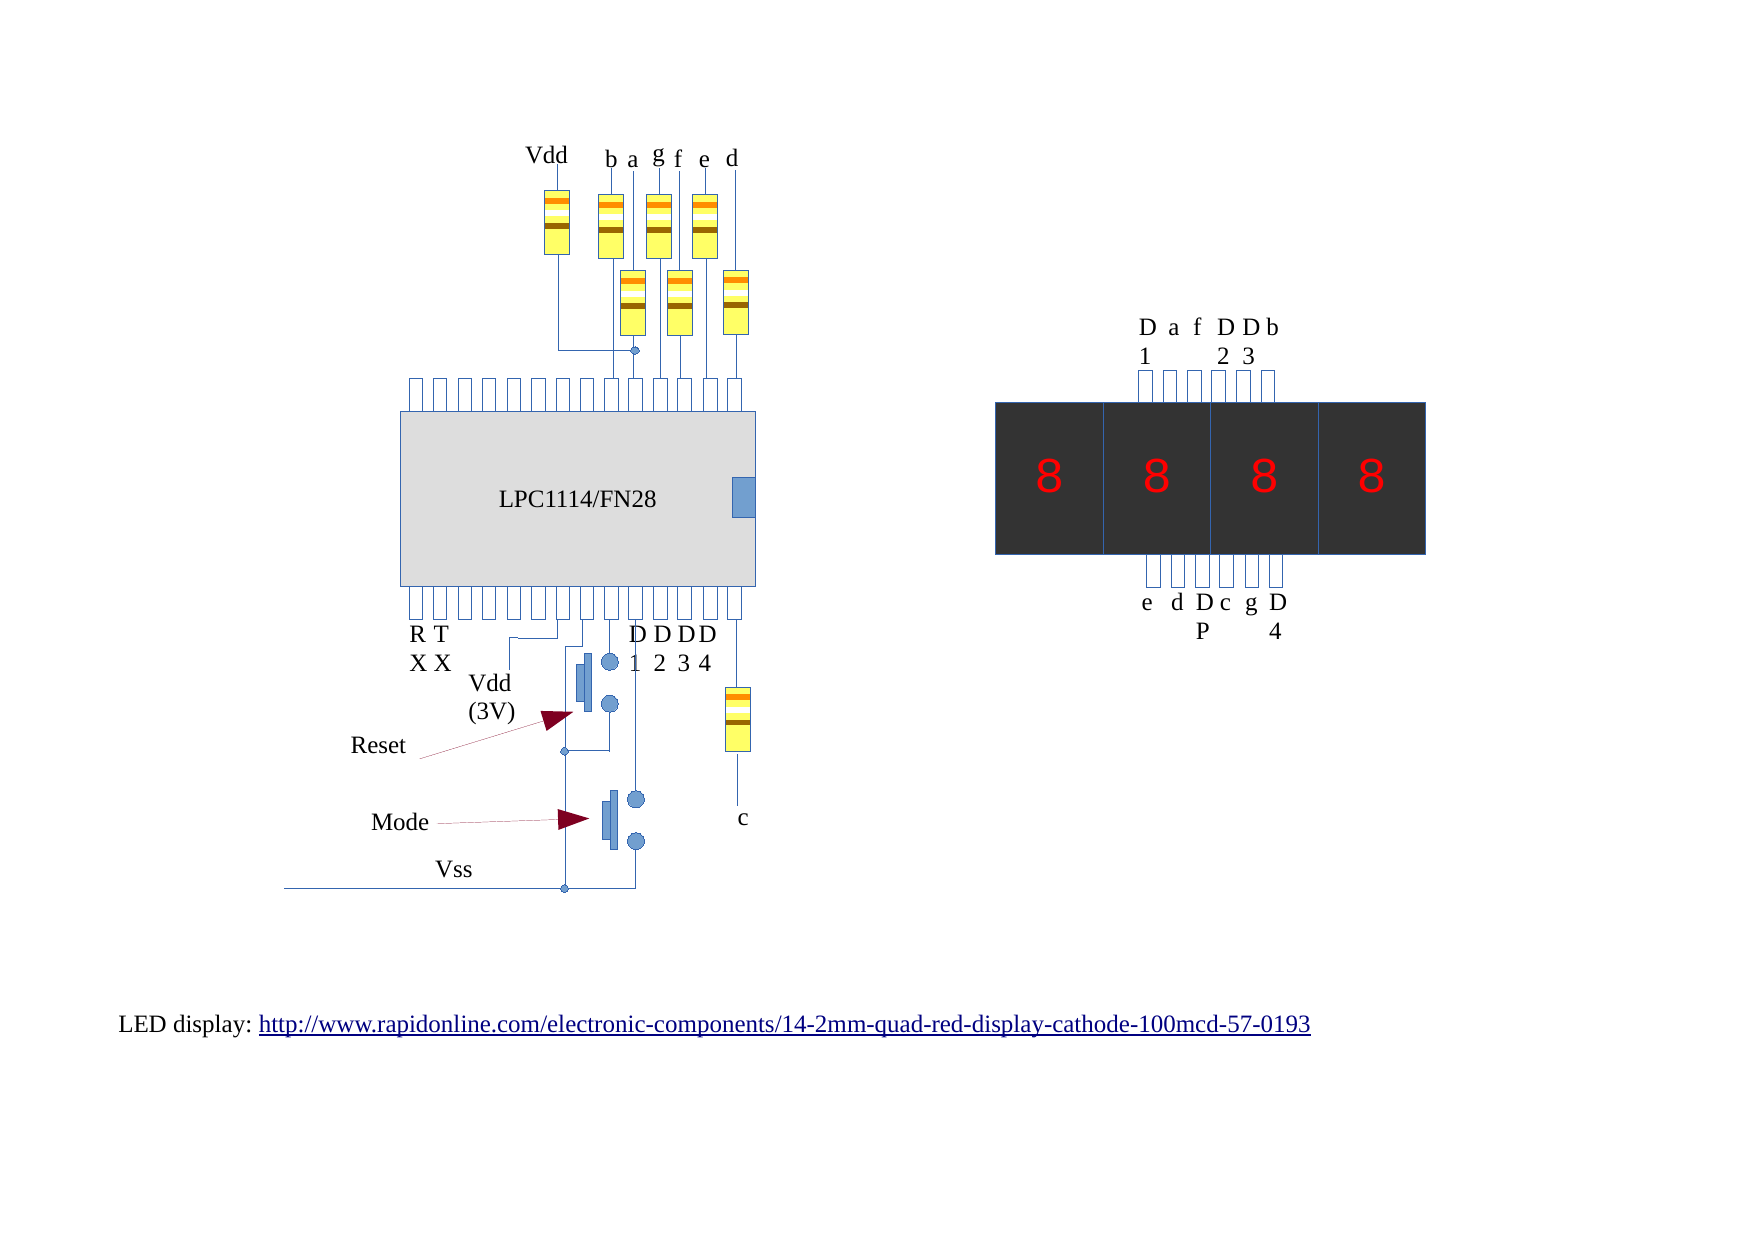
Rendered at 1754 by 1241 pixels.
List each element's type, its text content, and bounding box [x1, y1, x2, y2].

text LED display: http://www.rapidonline.com/electronic-components/14-2mm-quad-red-display-cathode-100mcd-57-0193 [118, 1009, 1636, 1038]
